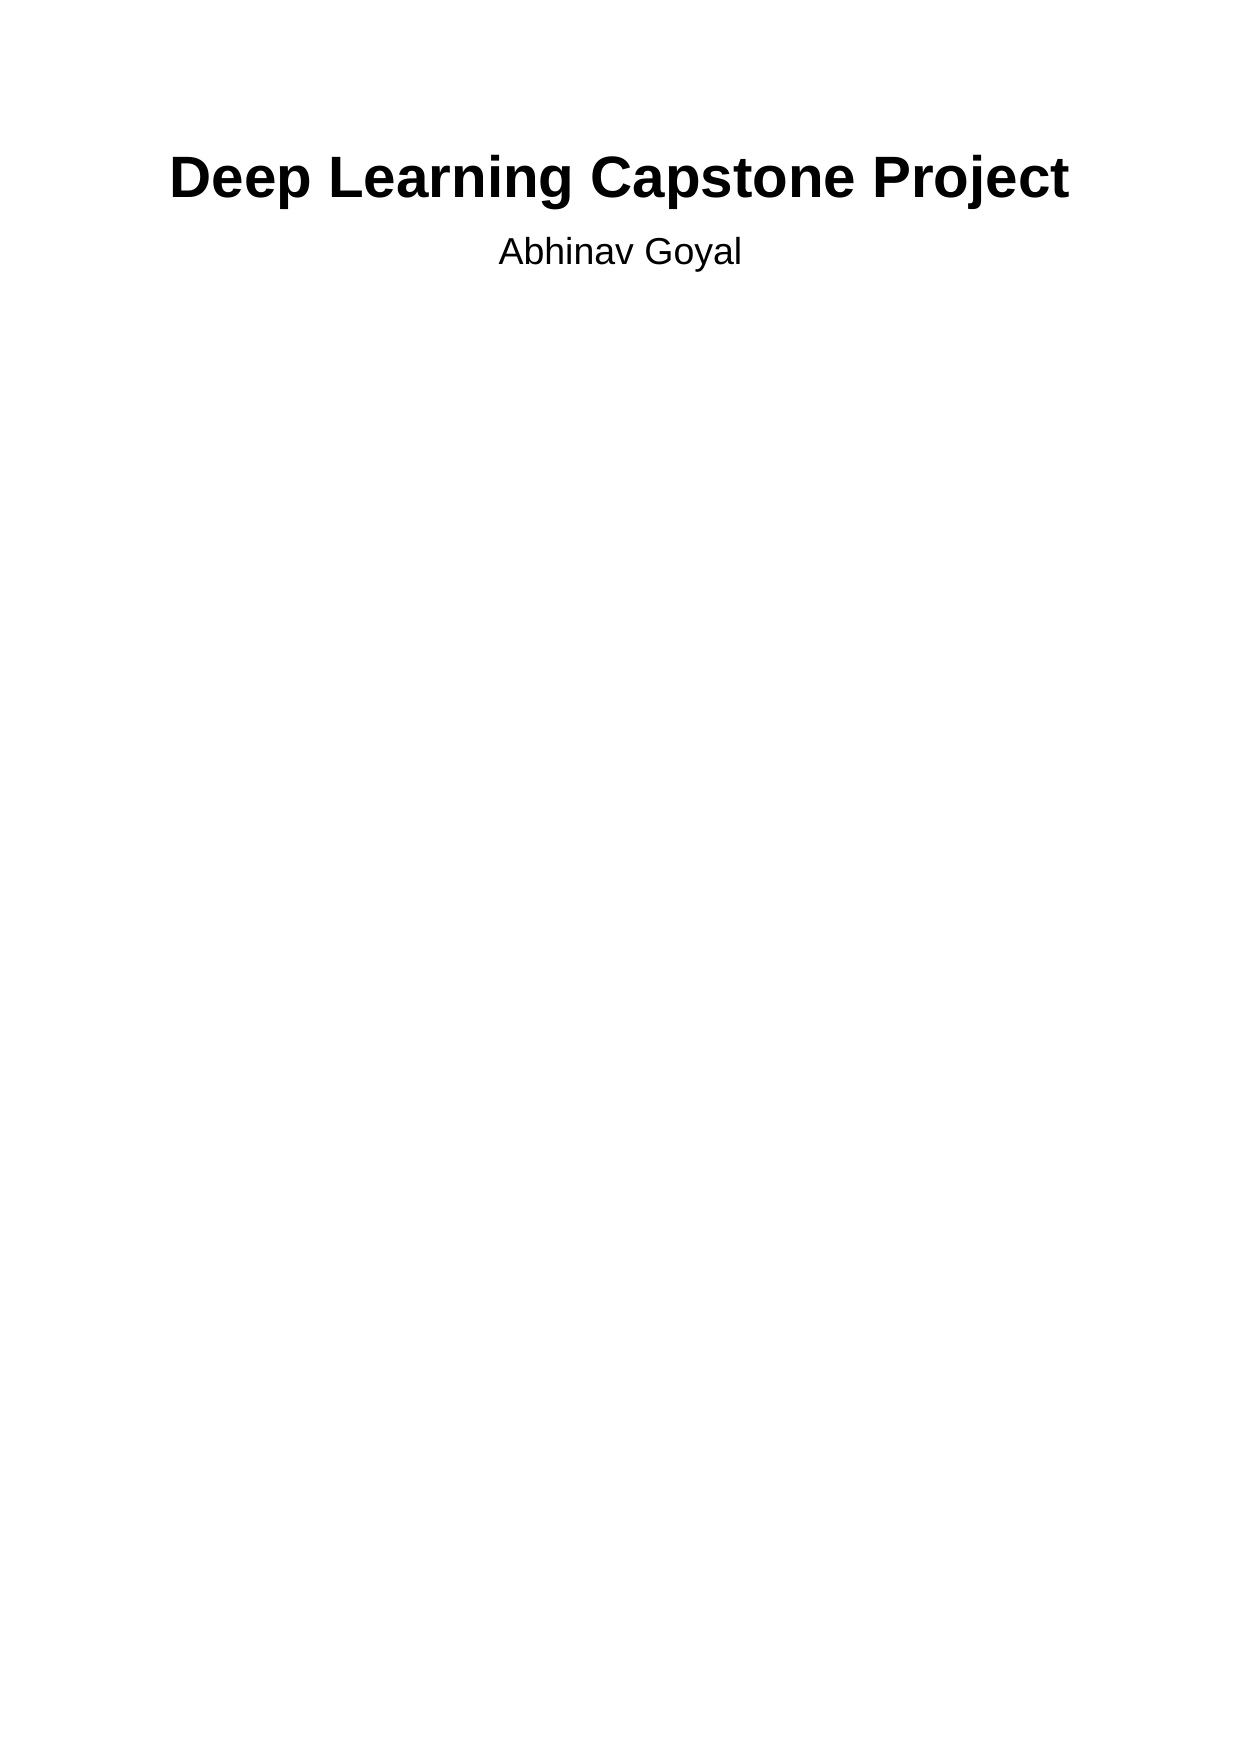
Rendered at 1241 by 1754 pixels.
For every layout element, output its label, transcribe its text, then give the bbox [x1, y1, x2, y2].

title Deep Learning Capstone Project [118, 143, 1122, 210]
subtitle Abhinav Goyal [118, 229, 1122, 272]
